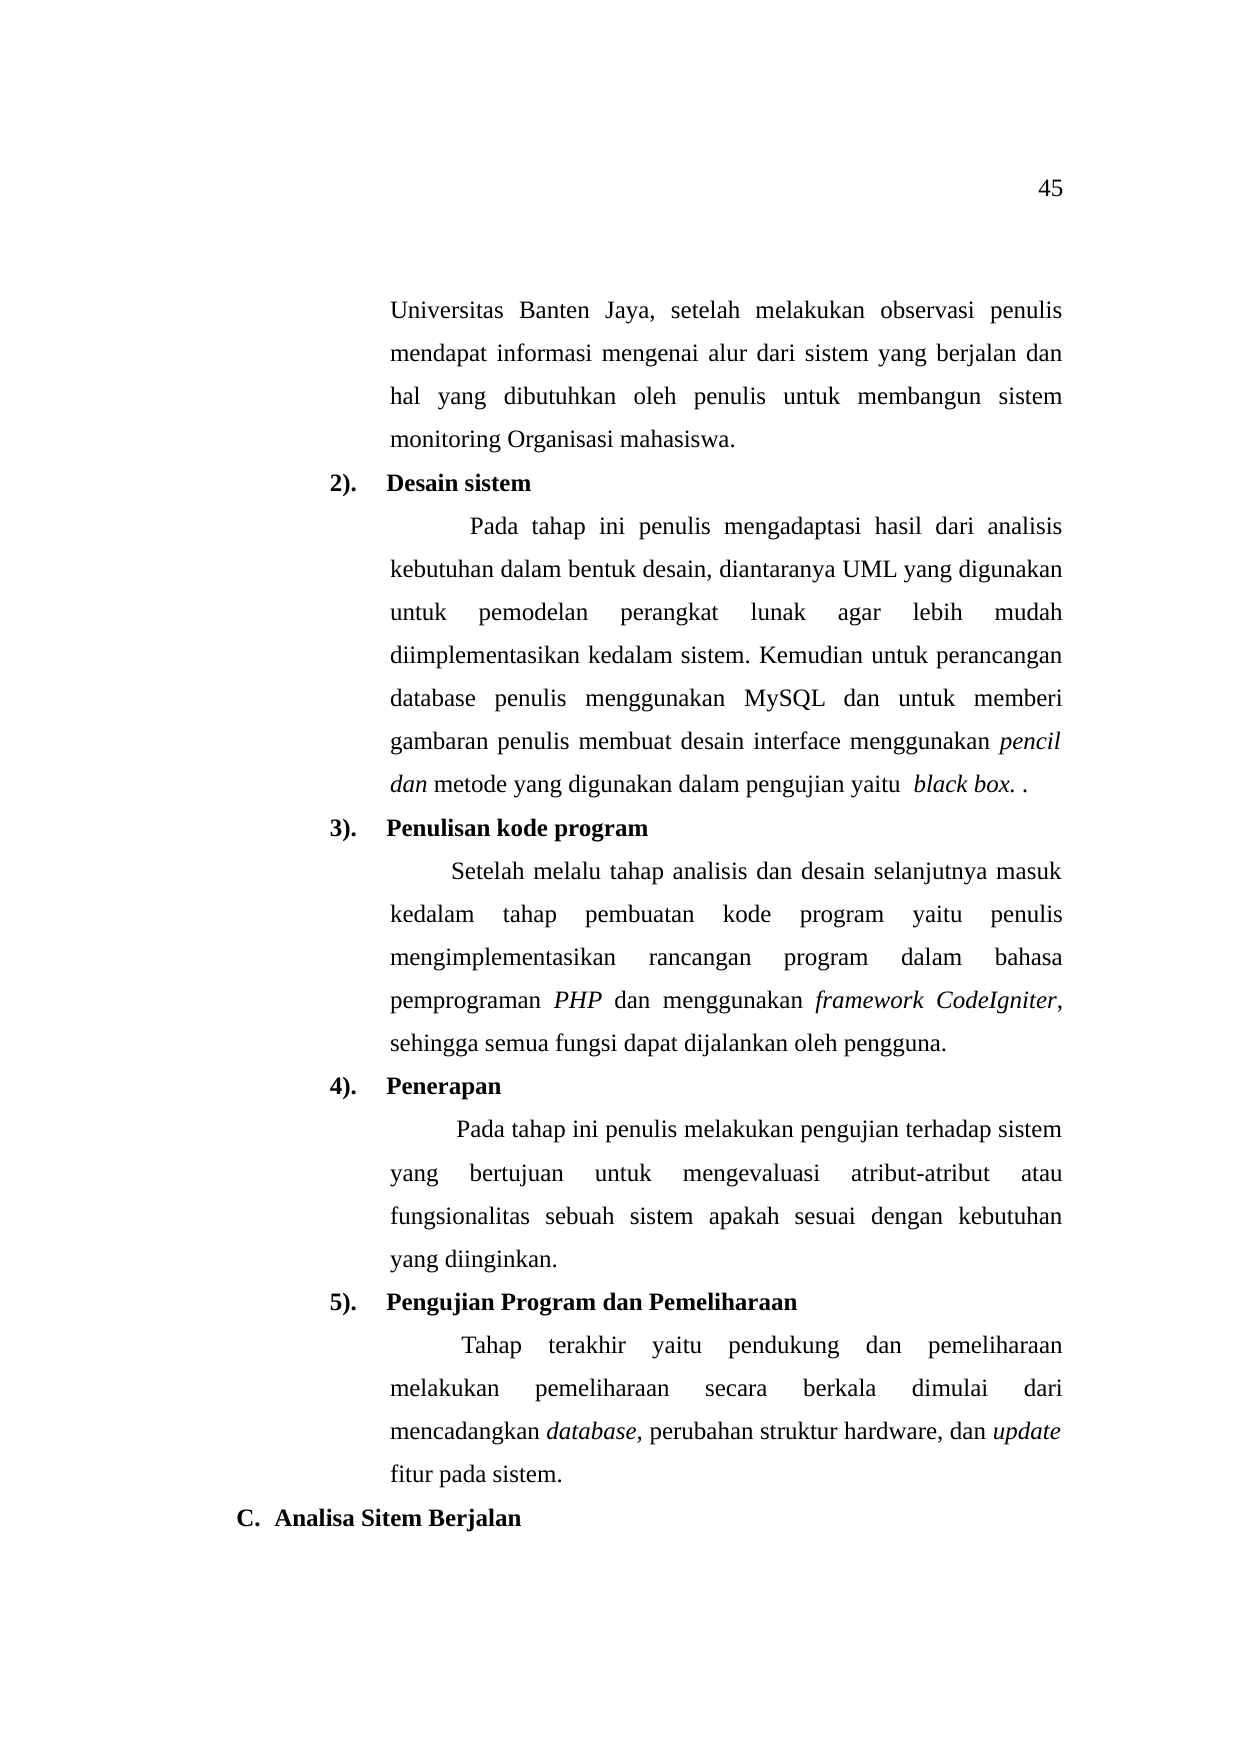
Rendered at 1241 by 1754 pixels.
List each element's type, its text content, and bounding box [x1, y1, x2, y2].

list Pada tahap ini penulis mengadaptasi hasil dari analisis kebutuhan dalam bentuk desain, diantaranya UML yang digunakan untuk pemodelan perangkat lunak agar lebih mudah diimplementasikan kedalam sistem. Kemudian untuk perancangan database penulis menggunakan MySQL dan untuk memberi gambaran penulis membuat desain interface menggunakan pencil dan metode yang digunakan dalam pengujian yaitu black box. . [390, 511, 1063, 798]
list Pada tahap ini penulis melakukan pengujian terhadap sistem yang bertujuan untuk mengevaluasi atribut-atribut atau fungsionalitas sebuah sistem apakah sesuai dengan kebutuhan yang diinginkan. [390, 1114, 1063, 1273]
list Penerapan [311, 1071, 1063, 1100]
list Analisa Sitem Berjalan [236, 1503, 1063, 1531]
list Setelah melalu tahap analisis dan desain selanjutnya masuk kedalam tahap pembuatan kode program yaitu penulis mengimplementasikan rancangan program dalam bahasa pemprograman PHP dan menggunakan framework CodeIgniter, sehingga semua fungsi dapat dijalankan oleh pengguna. [390, 856, 1063, 1057]
list Penulisan kode program [311, 813, 1063, 841]
list Universitas Banten Jaya, setelah melakukan observasi penulis mendapat informasi mengenai alur dari sistem yang berjalan dan hal yang dibutuhkan oleh penulis untuk membangun sistem monitoring Organisasi mahasiswa. [390, 295, 1063, 453]
list Tahap terakhir yaitu pendukung dan pemeliharaan melakukan pemeliharaan secara berkala dimulai dari mencadangkan database, perubahan struktur hardware, dan update fitur pada sistem. [390, 1330, 1063, 1488]
list Desain sistem [311, 468, 1063, 496]
list Pengujian Program dan Pemeliharaan [311, 1287, 1063, 1316]
